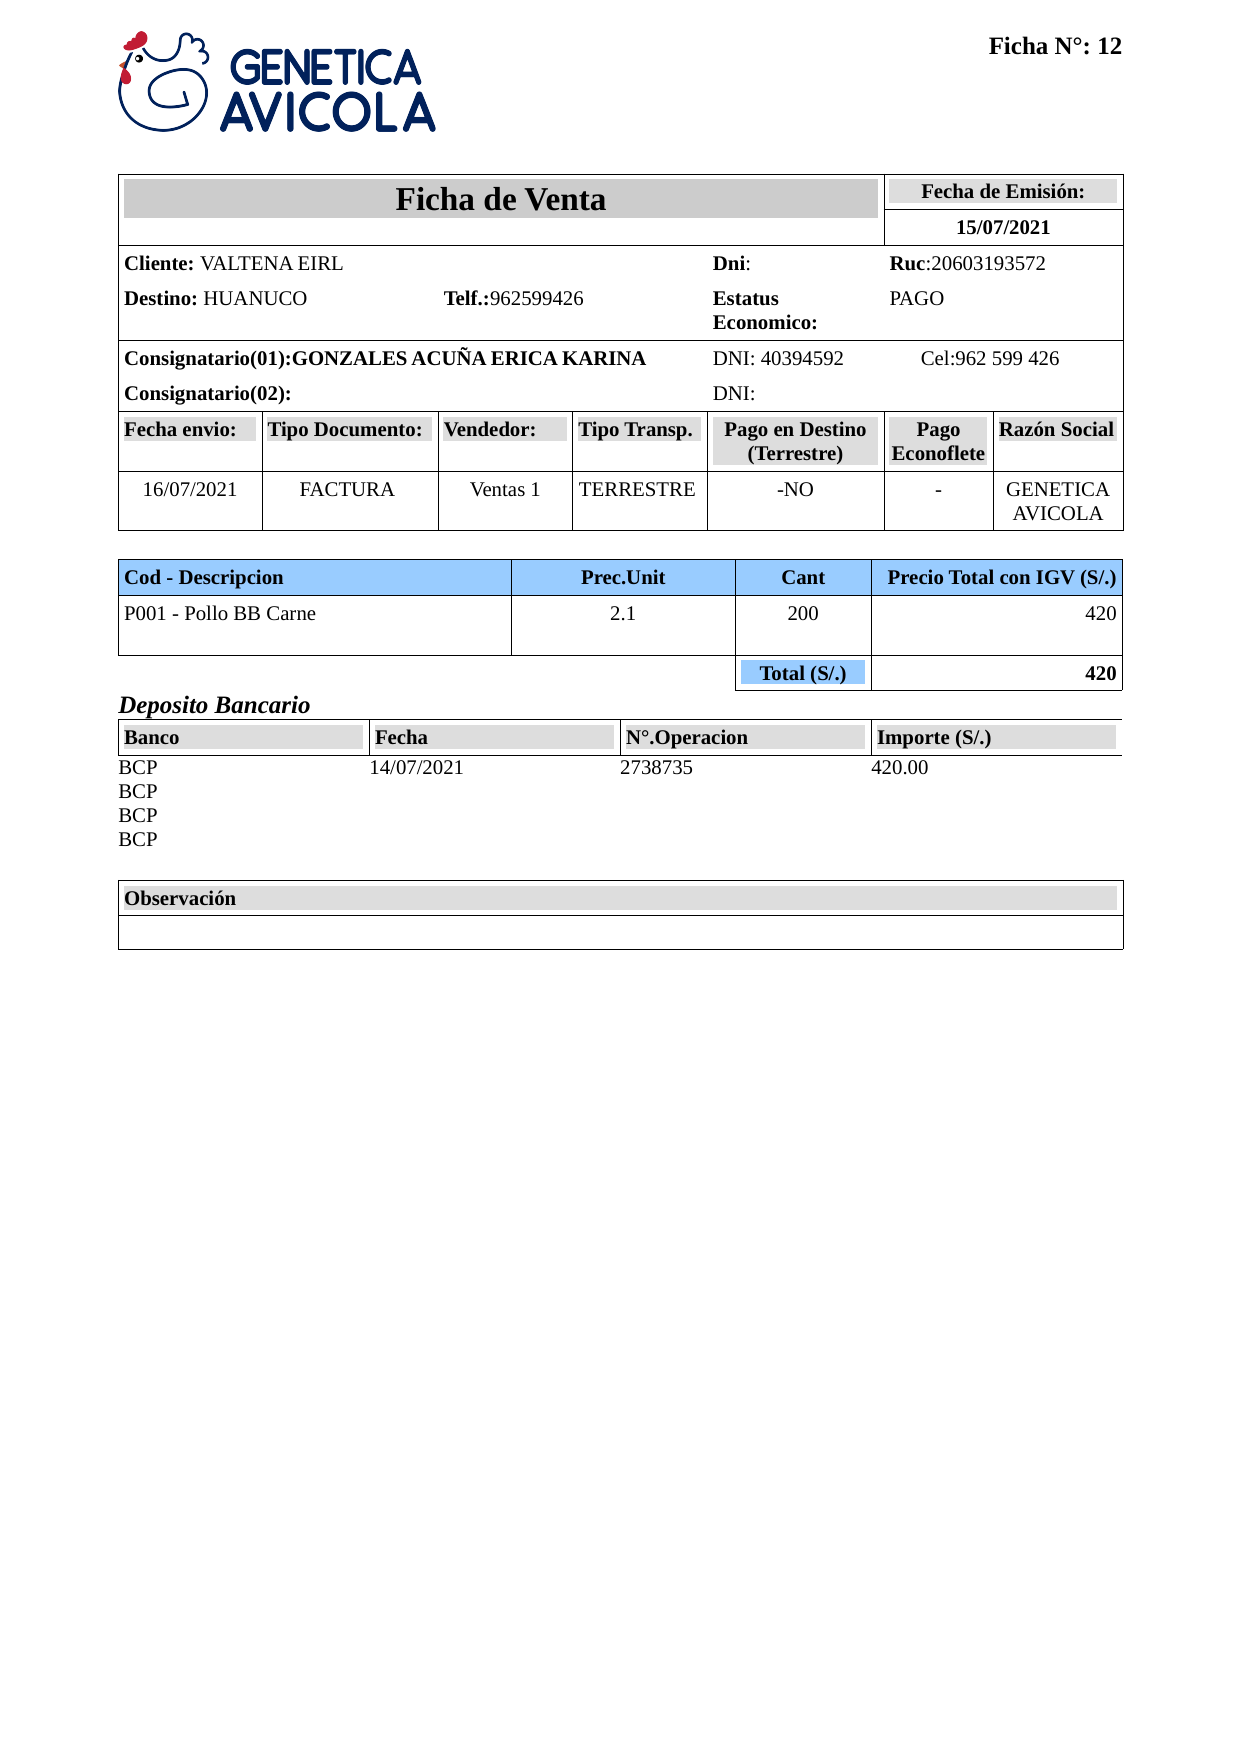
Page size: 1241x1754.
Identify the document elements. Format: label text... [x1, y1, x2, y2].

table_cell 16/07/2021 [119, 472, 262, 530]
table_cell Pago en Destino (Terrestre) [708, 412, 884, 471]
text Deposito Bancario [118, 690, 1122, 719]
table_header Banco [119, 720, 369, 755]
table_cell Total (S/.) [736, 656, 871, 690]
table_cell 420 [872, 656, 1122, 690]
table_cell 420 [872, 596, 1122, 654]
table_cell Dni: [707, 246, 884, 280]
table_cell [369, 827, 620, 851]
table_cell 15/07/2021 [885, 210, 1123, 245]
table_cell [620, 779, 871, 803]
table_cell Vendedor: [439, 412, 572, 471]
table_cell DNI: [707, 376, 1123, 411]
table_cell [369, 779, 620, 803]
table_cell Tipo Transp. [573, 412, 707, 471]
table_cell Consignatario(01):GONZALES ACUÑA ERICA KARINA [119, 341, 707, 376]
table_cell P001 - Pollo BB Carne [119, 596, 511, 654]
table_header Cant [736, 560, 871, 595]
table_cell [119, 916, 1123, 948]
table_cell - [885, 472, 993, 530]
table_cell [369, 803, 620, 827]
table_cell Ventas 1 [439, 472, 572, 530]
table_cell BCP [118, 756, 369, 779]
table_cell FACTURA [263, 472, 438, 530]
table_cell Cel:962 599 426 [915, 341, 1123, 376]
table_header Fecha de Emisión: [885, 175, 1123, 209]
table_header Ficha de Venta [119, 175, 884, 245]
table_cell [871, 803, 1122, 827]
table_header Importe (S/.) [872, 720, 1122, 755]
table_cell Consignatario(02): [119, 376, 707, 411]
table_cell [620, 827, 871, 851]
table_cell BCP [118, 827, 369, 851]
table_header N°.Operacion [621, 720, 871, 755]
table_cell 14/07/2021 [369, 756, 620, 779]
table_cell Ruc:20603193572 [884, 246, 1123, 280]
table_cell Destino: HUANUCO [119, 280, 438, 340]
table_cell Tipo Documento: [263, 412, 438, 471]
table_cell PAGO [884, 280, 1123, 340]
table_cell [871, 827, 1122, 851]
table_cell TERRESTRE [573, 472, 707, 530]
table_cell BCP [118, 779, 369, 803]
table_cell Cliente: VALTENA EIRL [119, 246, 707, 280]
table_cell -NO [708, 472, 884, 530]
table_cell DNI: 40394592 [707, 341, 915, 376]
picture [118, 31, 436, 132]
table_cell [118, 656, 511, 690]
table_cell Razón Social [994, 412, 1123, 471]
table_cell 2.1 [512, 596, 735, 654]
table_header Precio Total con IGV (S/.) [872, 560, 1122, 595]
table_cell 200 [736, 596, 871, 654]
table_cell Fecha envio: [119, 412, 262, 471]
table_header Fecha [370, 720, 620, 755]
table_header Observación [119, 881, 1123, 915]
table_cell 2738735 [620, 756, 871, 779]
table_cell [620, 803, 871, 827]
table_cell 420.00 [871, 756, 1122, 779]
table_cell Pago Econoflete [885, 412, 993, 471]
table_cell Estatus Economico: [707, 280, 884, 340]
table_header Cod - Descripcion [119, 560, 511, 595]
table_cell [871, 779, 1122, 803]
table_cell [511, 656, 735, 690]
table_cell BCP [118, 803, 369, 827]
table_cell Telf.:962599426 [438, 280, 707, 340]
table_header Prec.Unit [512, 560, 735, 595]
table_cell GENETICA AVICOLA [994, 472, 1123, 530]
